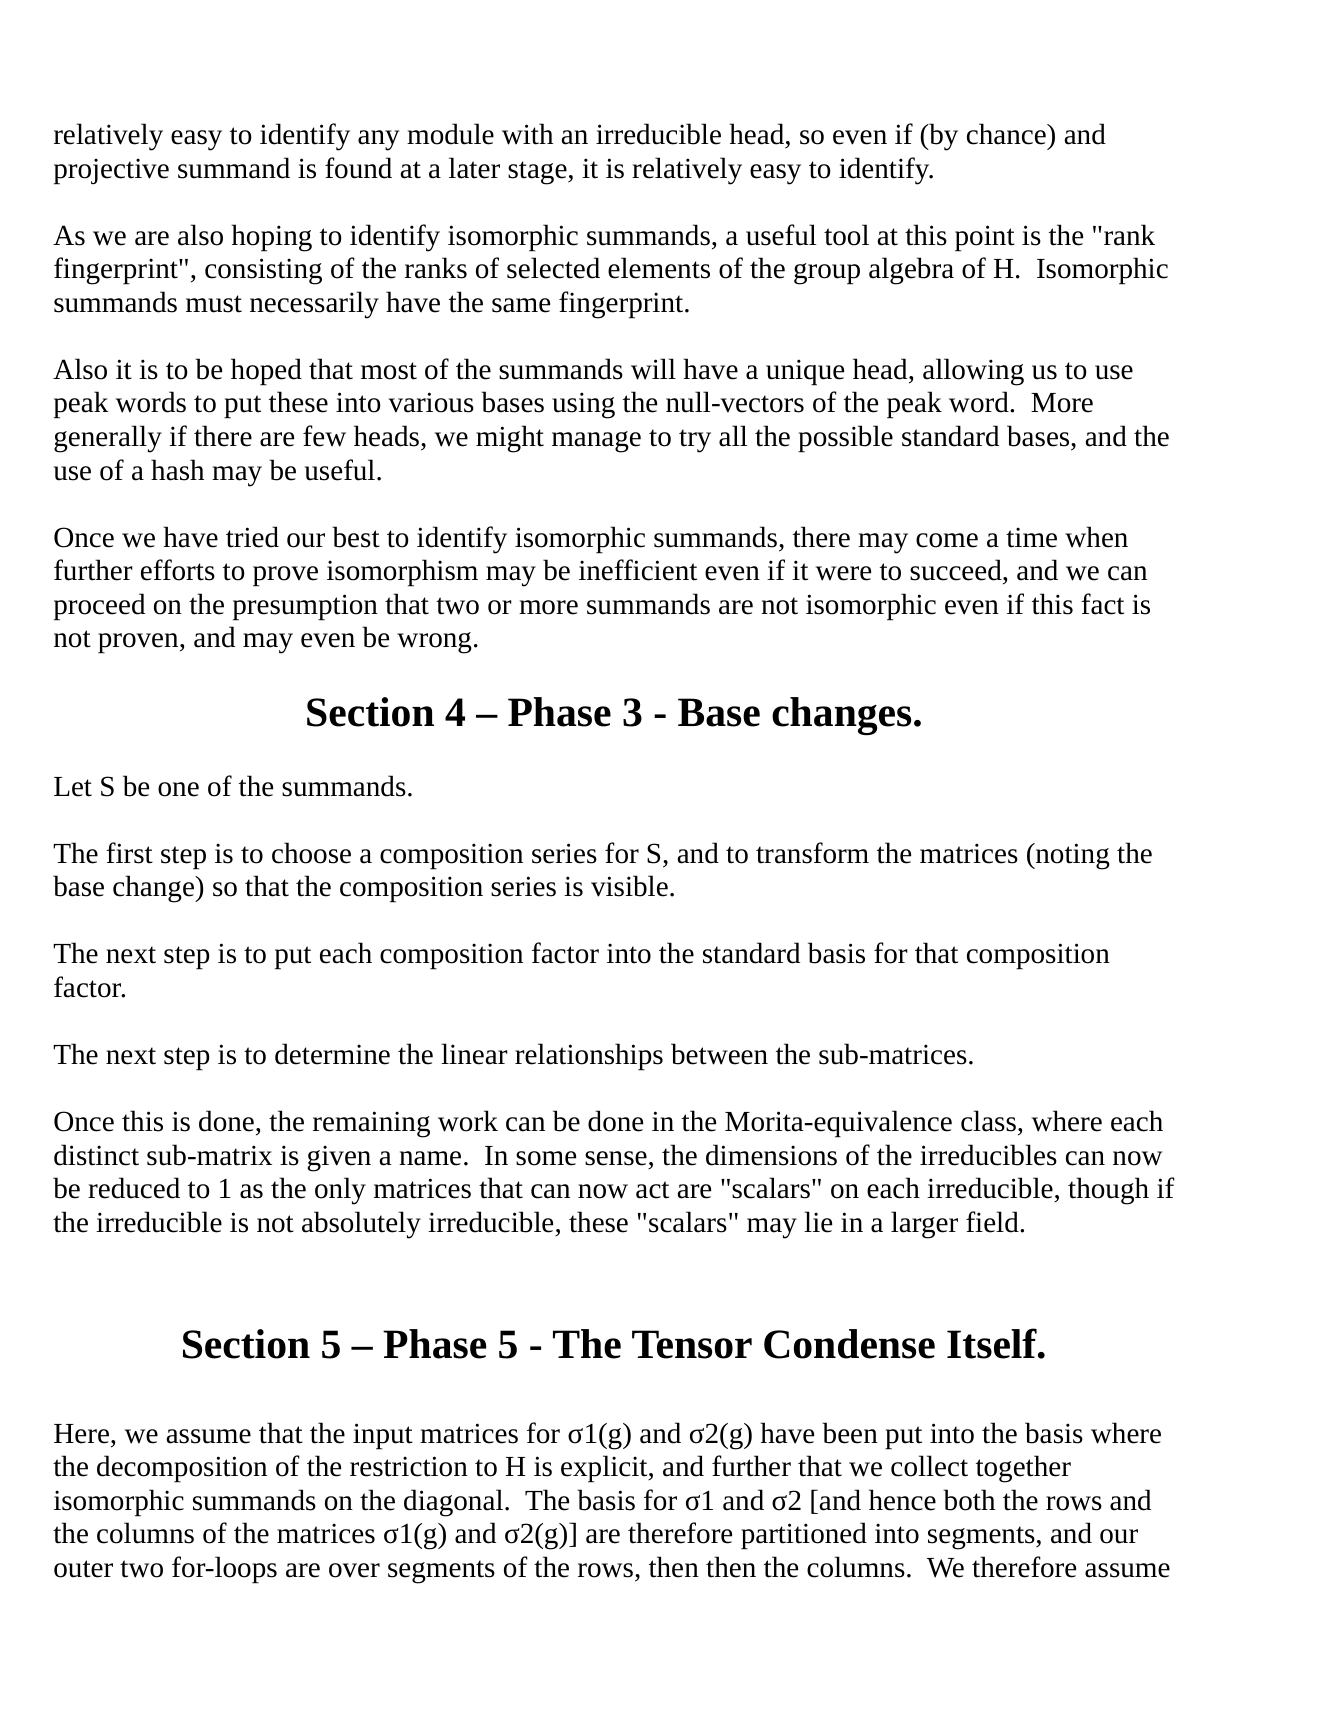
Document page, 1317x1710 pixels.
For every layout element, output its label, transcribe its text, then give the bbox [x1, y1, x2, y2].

text The next step is to put each composition factor into the standard basis for that composition factor. [53, 937, 1174, 1004]
text Also it is to be hoped that most of the summands will have a unique head, allowing us to use peak words to put these into various bases using the null-vectors of the peak word. More generally if there are few heads, we might manage to try all the possible standard bases, and the use of a hash may be useful. [53, 352, 1174, 486]
text Let S be one of the summands. [53, 769, 1174, 802]
text As we are also hoping to identify isomorphic summands, a useful tool at this point is the "rank fingerprint", consisting of the ranks of selected elements of the group algebra of H. Isomorphic summands must necessarily have the same fingerprint. [53, 218, 1174, 318]
text The first step is to choose a composition series for S, and to transform the matrices (noting the base change) so that the composition series is visible. [53, 836, 1174, 903]
text Once this is done, the remaining work can be done in the Morita-equivalence class, where each distinct sub-matrix is given a name. In some sense, the dimensions of the irreducibles can now be reduced to 1 as the only matrices that can now act are "scalars" on each irreducible, though if the irreducible is not absolutely irreducible, these "scalars" may lie in a larger field. [53, 1104, 1174, 1238]
text Section 5 – Phase 5 - The Tensor Condense Itself. [53, 1320, 1174, 1368]
text Section 4 – Phase 3 - Base changes. [53, 687, 1174, 735]
text Here, we assume that the input matrices for σ1(g) and σ2(g) have been put into the basis where the decomposition of the restriction to H is explicit, and further that we collect together isomorphic summands on the diagonal. The basis for σ1 and σ2 [and hence both the rows and the columns of the matrices σ1(g) and σ2(g)] are therefore partitioned into segments, and our outer two for-loops are over segments of the rows, then then the columns. We therefore assume [53, 1416, 1174, 1583]
text Once we have tried our best to identify isomorphic summands, there may come a time when further efforts to prove isomorphism may be inefficient even if it were to succeed, and we can proceed on the presumption that two or more summands are not isomorphic even if this fact is not proven, and may even be wrong. [53, 520, 1174, 654]
text The next step is to determine the linear relationships between the sub-matrices. [53, 1037, 1174, 1071]
text relatively easy to identify any module with an irreducible head, so even if (by chance) and projective summand is found at a later stage, it is relatively easy to identify. [53, 117, 1174, 184]
